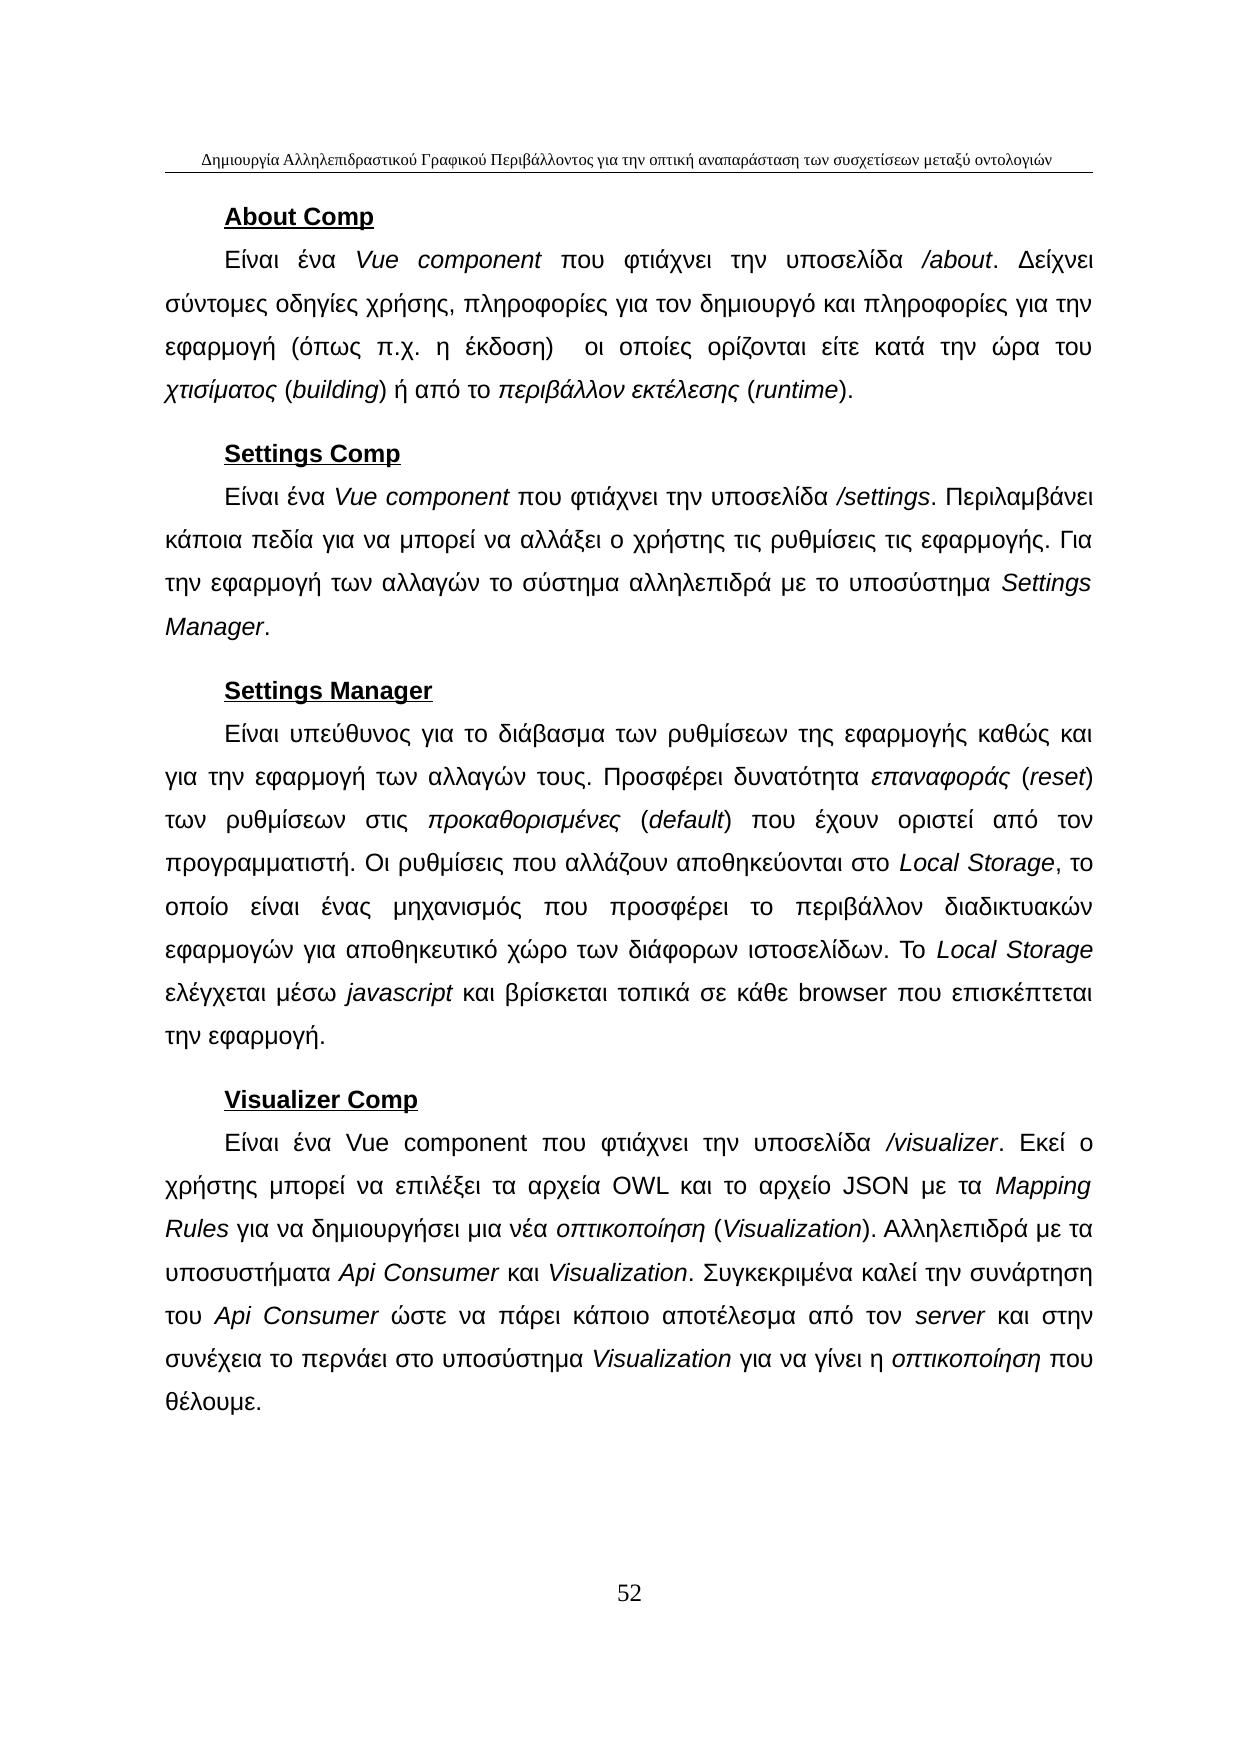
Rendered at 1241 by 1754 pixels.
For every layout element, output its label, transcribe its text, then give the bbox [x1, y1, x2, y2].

text About Comp [165, 202, 1093, 231]
text Settings Manager [165, 676, 1093, 704]
text Είναι ένα Vue component που φτιάχνει την υποσελίδα /visualizer. Εκεί ο χρήστης μπορεί να επιλέξει τα αρχεία OWL και το αρχείο JSON με τα Mapping Rules για να δημιουργήσει μια νέα οπτικοποίηση (Visualization). Αλληλεπιδρά με τα υποσυστήματα Api Consumer και Visualization. Συγκεκριμένα καλεί την συνάρτηση του Api Consumer ώστε να πάρει κάποιο αποτέλεσμα από τον server και στην συνέχεια το περνάει στο υποσύστημα Visualization για να γίνει η οπτικοποίηση που θέλουμε. [165, 1128, 1093, 1416]
text Είναι ένα Vue component που φτιάχνει την υποσελίδα /about. Δείχνει σύντομες οδηγίες χρήσης, πληροφορίες για τον δημιουργό και πληροφορίες για την εφαρμογή (όπως π.χ. η έκδοση) οι οποίες ορίζονται είτε κατά την ώρα του χτισίματος (building) ή από το περιβάλλον εκτέλεσης (runtime). [165, 245, 1093, 403]
text Visualizer Comp [165, 1085, 1093, 1114]
text Settings Comp [165, 439, 1093, 468]
text Είναι ένα Vue component που φτιάχνει την υποσελίδα /settings. Περιλαμβάνει κάποια πεδία για να μπορεί να αλλάξει ο χρήστης τις ρυθμίσεις τις εφαρμογής. Για την εφαρμογή των αλλαγών το σύστημα αλληλεπιδρά με το υποσύστημα Settings Manager. [165, 482, 1093, 640]
text Είναι υπεύθυνος για το διάβασμα των ρυθμίσεων της εφαρμογής καθώς και για την εφαρμογή των αλλαγών τους. Προσφέρει δυνατότητα επαναφοράς (reset) των ρυθμίσεων στις προκαθορισμένες (default) που έχουν οριστεί από τον προγραμματιστή. Οι ρυθμίσεις που αλλάζουν αποθηκεύονται στο Local Storage, το οποίο είναι ένας μηχανισμός που προσφέρει το περιβάλλον διαδικτυακών εφαρμογών για αποθηκευτικό χώρο των διάφορων ιστοσελίδων. Το Local Storage ελέγχεται μέσω javascript και βρίσκεται τοπικά σε κάθε browser που επισκέπτεται την εφαρμογή. [165, 719, 1093, 1049]
